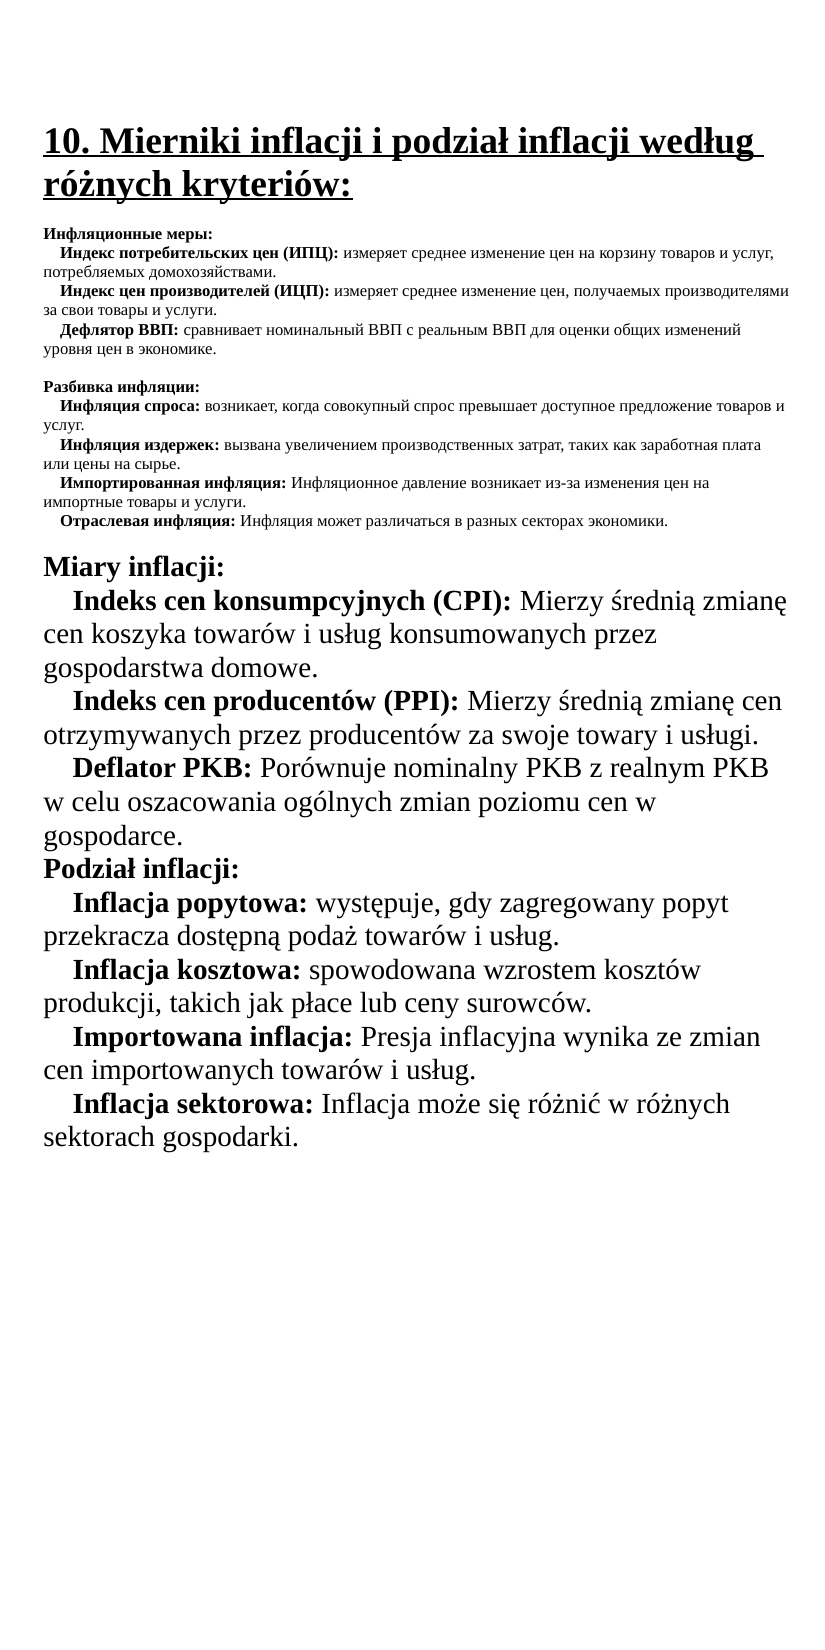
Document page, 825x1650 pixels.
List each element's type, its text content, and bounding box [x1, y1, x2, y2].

text Разбивка инфляции: [43, 377, 791, 396]
text Инфляция издержек: вызвана увеличением производственных затрат, таких как заработная плата или цены на сырье. [43, 434, 791, 473]
text Deflator PKB: Porównuje nominalny PKB z realnym PKB w celu oszacowania ogólnych zmian poziomu cen w gospodarce. [43, 751, 791, 851]
text Отраслевая инфляция: Инфляция может различаться в разных секторах экономики. [43, 511, 791, 530]
text Indeks cen producentów (PPI): Mierzy średnią zmianę cen otrzymywanych przez producentów za swoje towary i usługi. [43, 683, 791, 751]
text 10. Mierniki inflacji i podział inflacji według różnych kryteriów: [43, 118, 791, 204]
text Дефлятор ВВП: сравнивает номинальный ВВП с реальным ВВП для оценки общих изменений уровня цен в экономике. [43, 319, 791, 358]
text Podział inflacji: [43, 851, 791, 885]
text Индекс потребительских цен (ИПЦ): измеряет среднее изменение цен на корзину товаров и услуг, потребляемых домохозяйствами. [43, 243, 791, 281]
text Импортированная инфляция: Инфляционное давление возникает из-за изменения цен на импортные товары и услуги. [43, 473, 791, 511]
text Инфляционные меры: [43, 223, 791, 243]
text Инфляция спроса: возникает, когда совокупный спрос превышает доступное предложение товаров и услуг. [43, 396, 791, 434]
text Miary inflacji: [43, 549, 791, 583]
text Inflacja kosztowa: spowodowana wzrostem kosztów produkcji, takich jak płace lub ceny surowców. [43, 952, 791, 1019]
text Importowana inflacja: Presja inflacyjna wynika ze zmian cen importowanych towarów i usług. [43, 1019, 791, 1086]
text Inflacja sektorowa: Inflacja może się różnić w różnych sektorach gospodarki. [43, 1086, 791, 1153]
text Inflacja popytowa: występuje, gdy zagregowany popyt przekracza dostępną podaż towarów i usług. [43, 885, 791, 952]
text Индекс цен производителей (ИЦП): измеряет среднее изменение цен, получаемых производителями за свои товары и услуги. [43, 281, 791, 319]
text Indeks cen konsumpcyjnych (CPI): Mierzy średnią zmianę cen koszyka towarów i usług konsumowanych przez gospodarstwa domowe. [43, 583, 791, 683]
